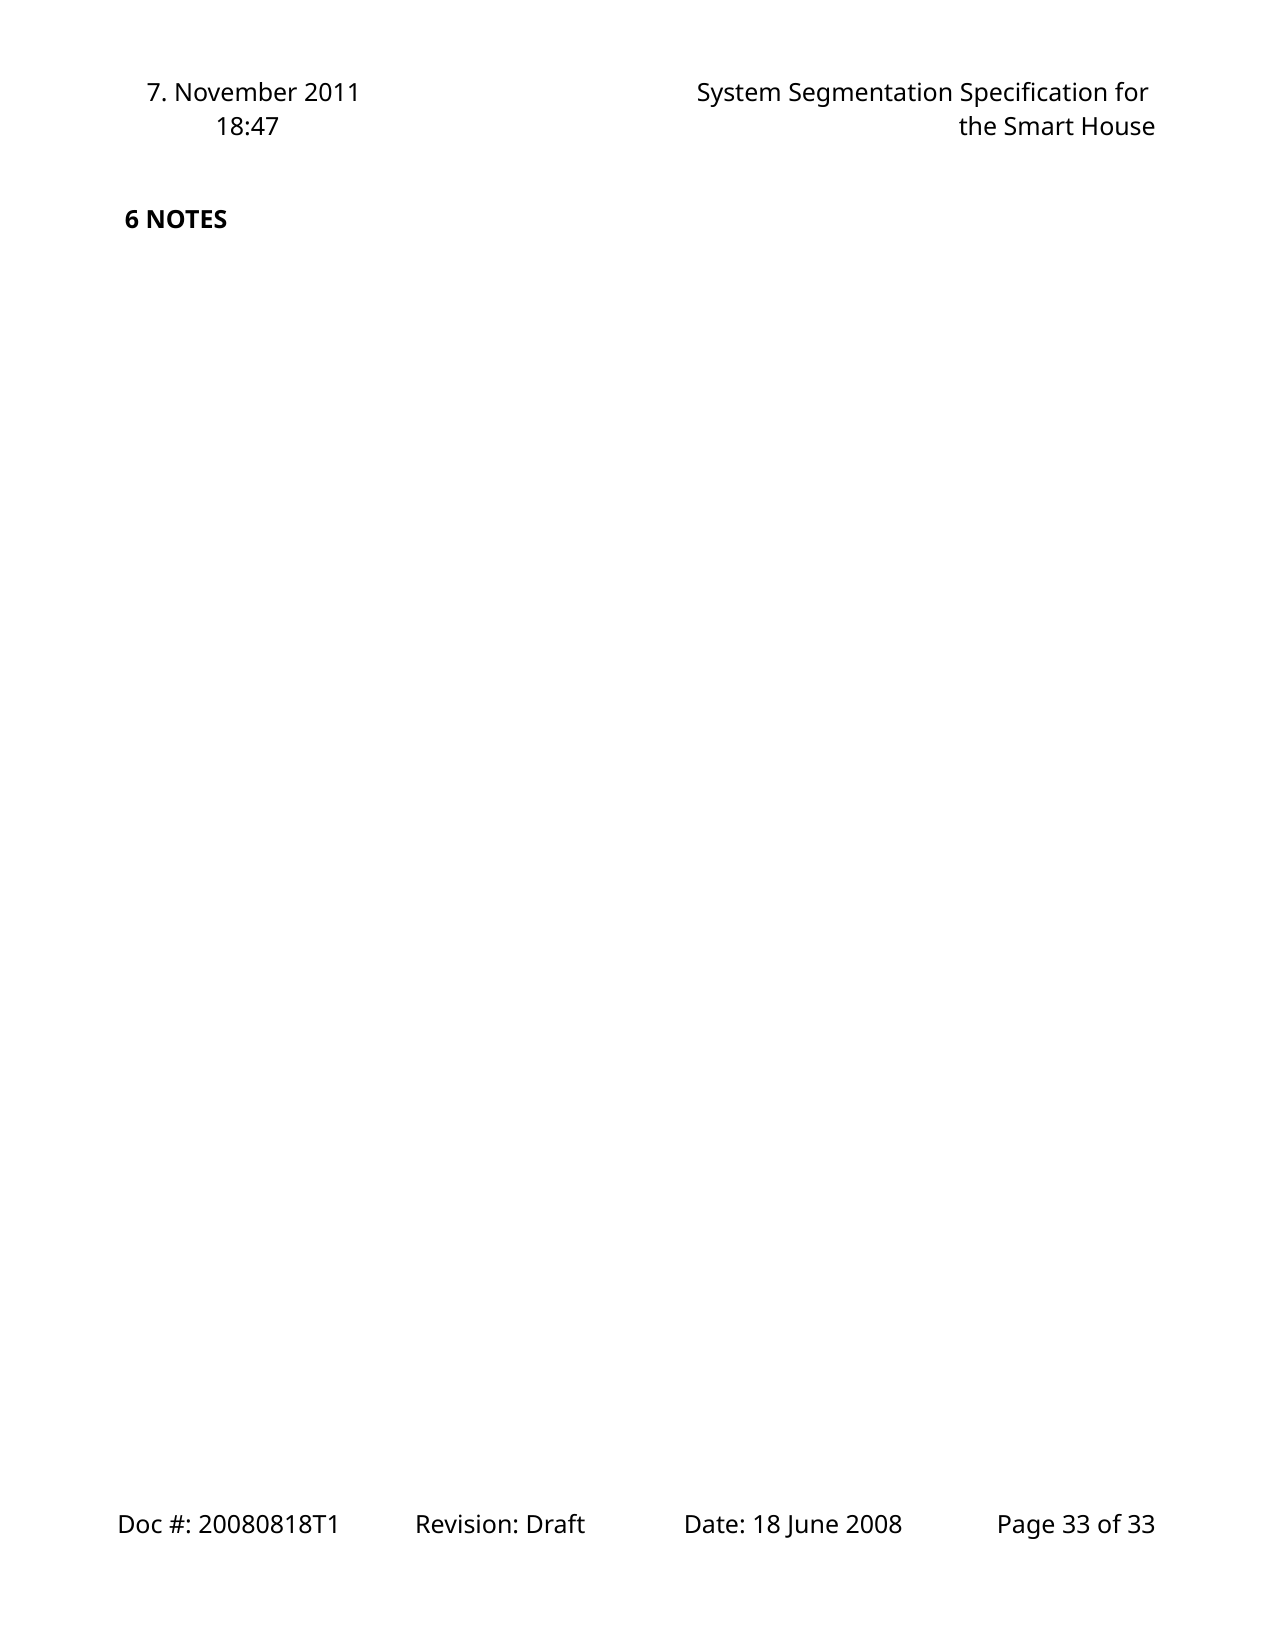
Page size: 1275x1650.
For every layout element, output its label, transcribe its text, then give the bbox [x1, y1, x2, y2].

subtitle Notes [118, 202, 1157, 236]
